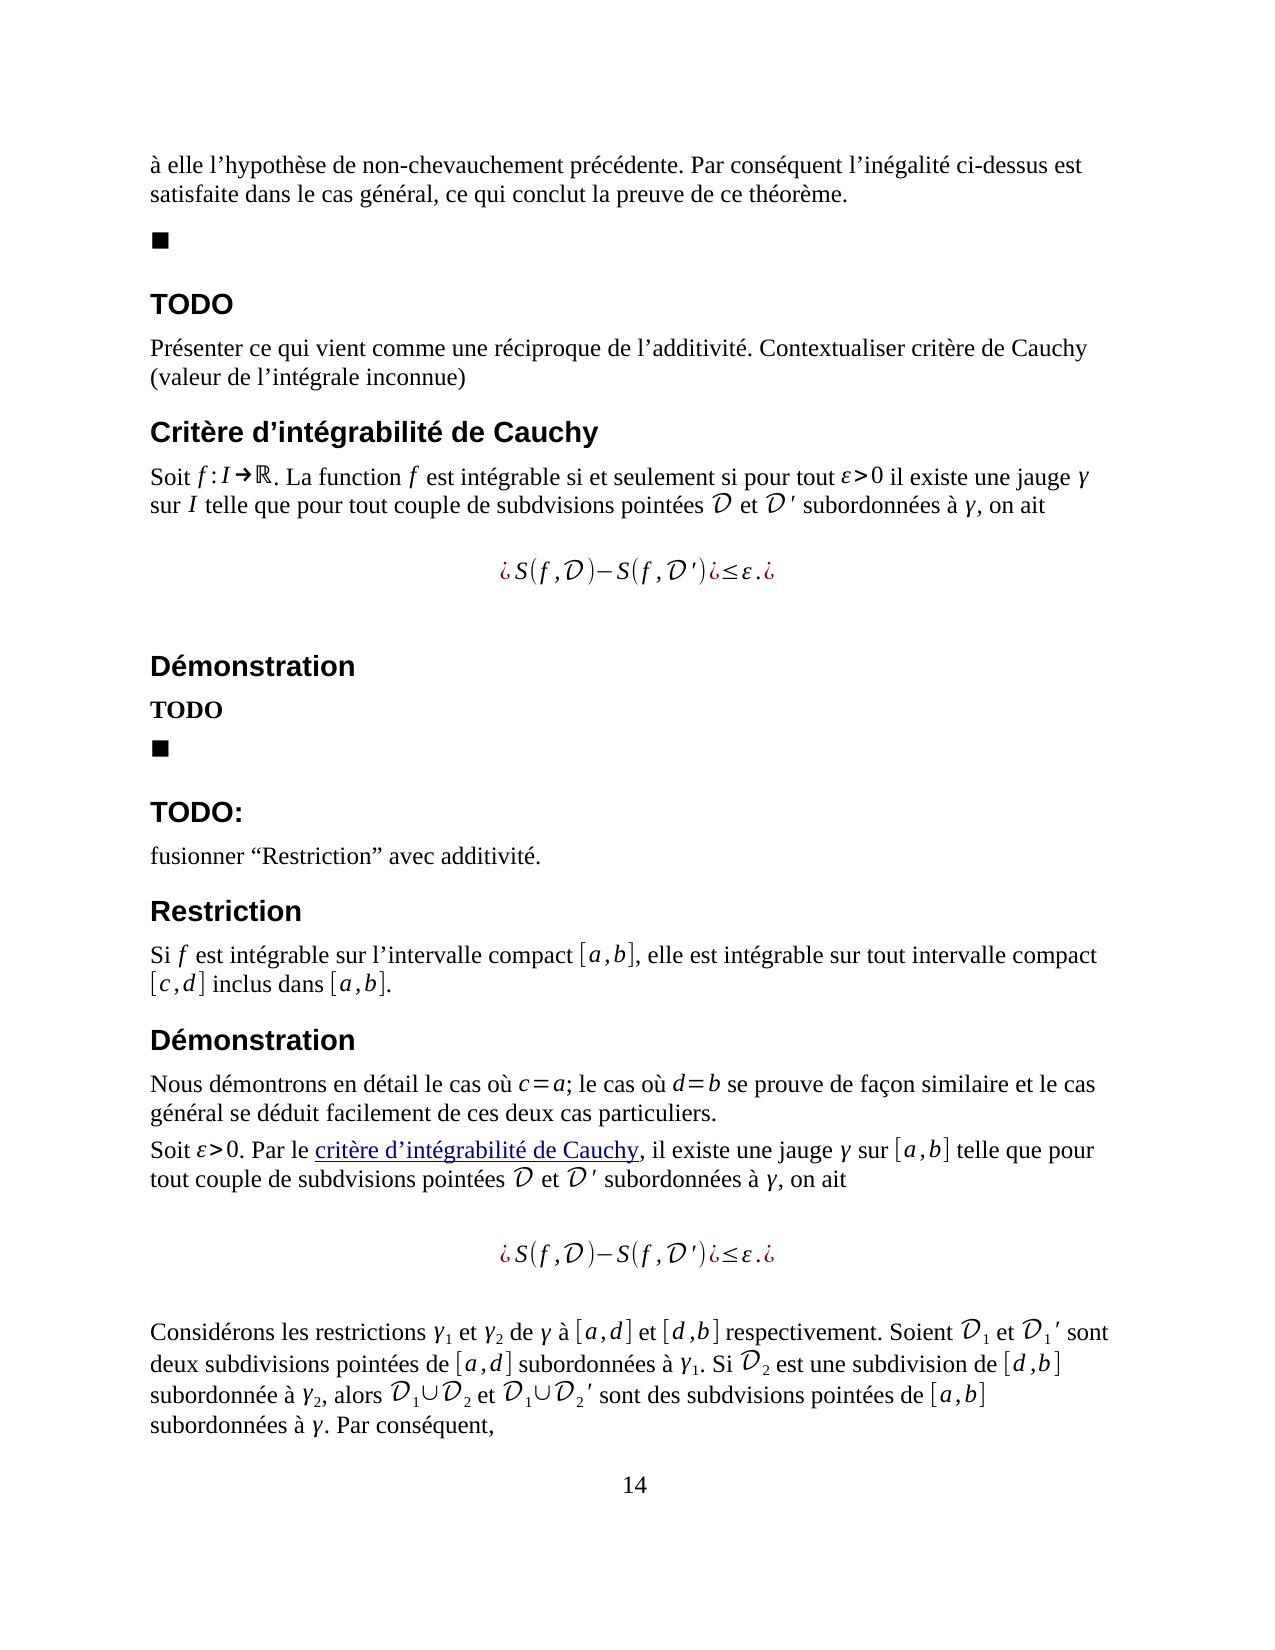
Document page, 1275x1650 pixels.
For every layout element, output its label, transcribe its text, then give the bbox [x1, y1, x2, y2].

text Considérons les restrictions et de à et respectivement. Soient et sont deux subdivisions pointées de subordonnées à . Si est une subdivision de subordonnée à , alors et sont des subdvisions pointées de subordonnées à . Par conséquent, [150, 1316, 1125, 1439]
text Si est intégrable sur l’intervalle compact , elle est intégrable sur tout intervalle compact inclus dans . [150, 941, 1125, 998]
subtitle TODO: [150, 795, 1125, 828]
subtitle TODO [150, 287, 1125, 321]
text TODO [150, 695, 1125, 724]
subtitle Démonstration [150, 1023, 1125, 1057]
text fusionner “Restriction” avec additivité. [150, 841, 1125, 869]
text Soit . La function est intégrable si et seulement si pour tout il existe une jauge sur telle que pour tout couple de subdvisions pointées et subordonnées à , on ait [150, 462, 1125, 519]
text Présenter ce qui vient comme une réciproque de l’additivité. Contextualiser critère de Cauchy (valeur de l’intégrale inconnue) [150, 333, 1125, 391]
text Soit . Par le critère d’intégrabilité de Cauchy, il existe une jauge sur telle que pour tout couple de subdvisions pointées et subordonnées à , on ait [150, 1136, 1125, 1193]
text Nous démontrons en détail le cas où ; le cas où se prouve de façon similaire et le cas général se déduit facilement de ces deux cas particuliers. [150, 1069, 1125, 1127]
text Si notre hypothèse temporaire n’est pas vérifié, c’est qu’il existe un (unique) intervalle à cheval sur et , c’est-à-dire d’intersection non vide avec et avec . La jauge a été choisie de telle sorte que si , alors ; par conséquent, si cet intervalle existe, alors et on peut remplacer le terme dans la subdivision pointée par et sans que la somme de Riemann associée change (le terme étant à ). La nouvelle subdivision ainsi construite vérifie quant à elle l’hypothèse de non-chevauchement précédente. Par conséquent l’inégalité ci-dessus est satisfaite dans le cas général, ce qui conclut la preuve de ce théorème. [150, 150, 1125, 207]
subtitle Critère d’intégrabilité de Cauchy [150, 416, 1125, 449]
subtitle Restriction [150, 894, 1125, 928]
subtitle Démonstration [150, 649, 1125, 683]
